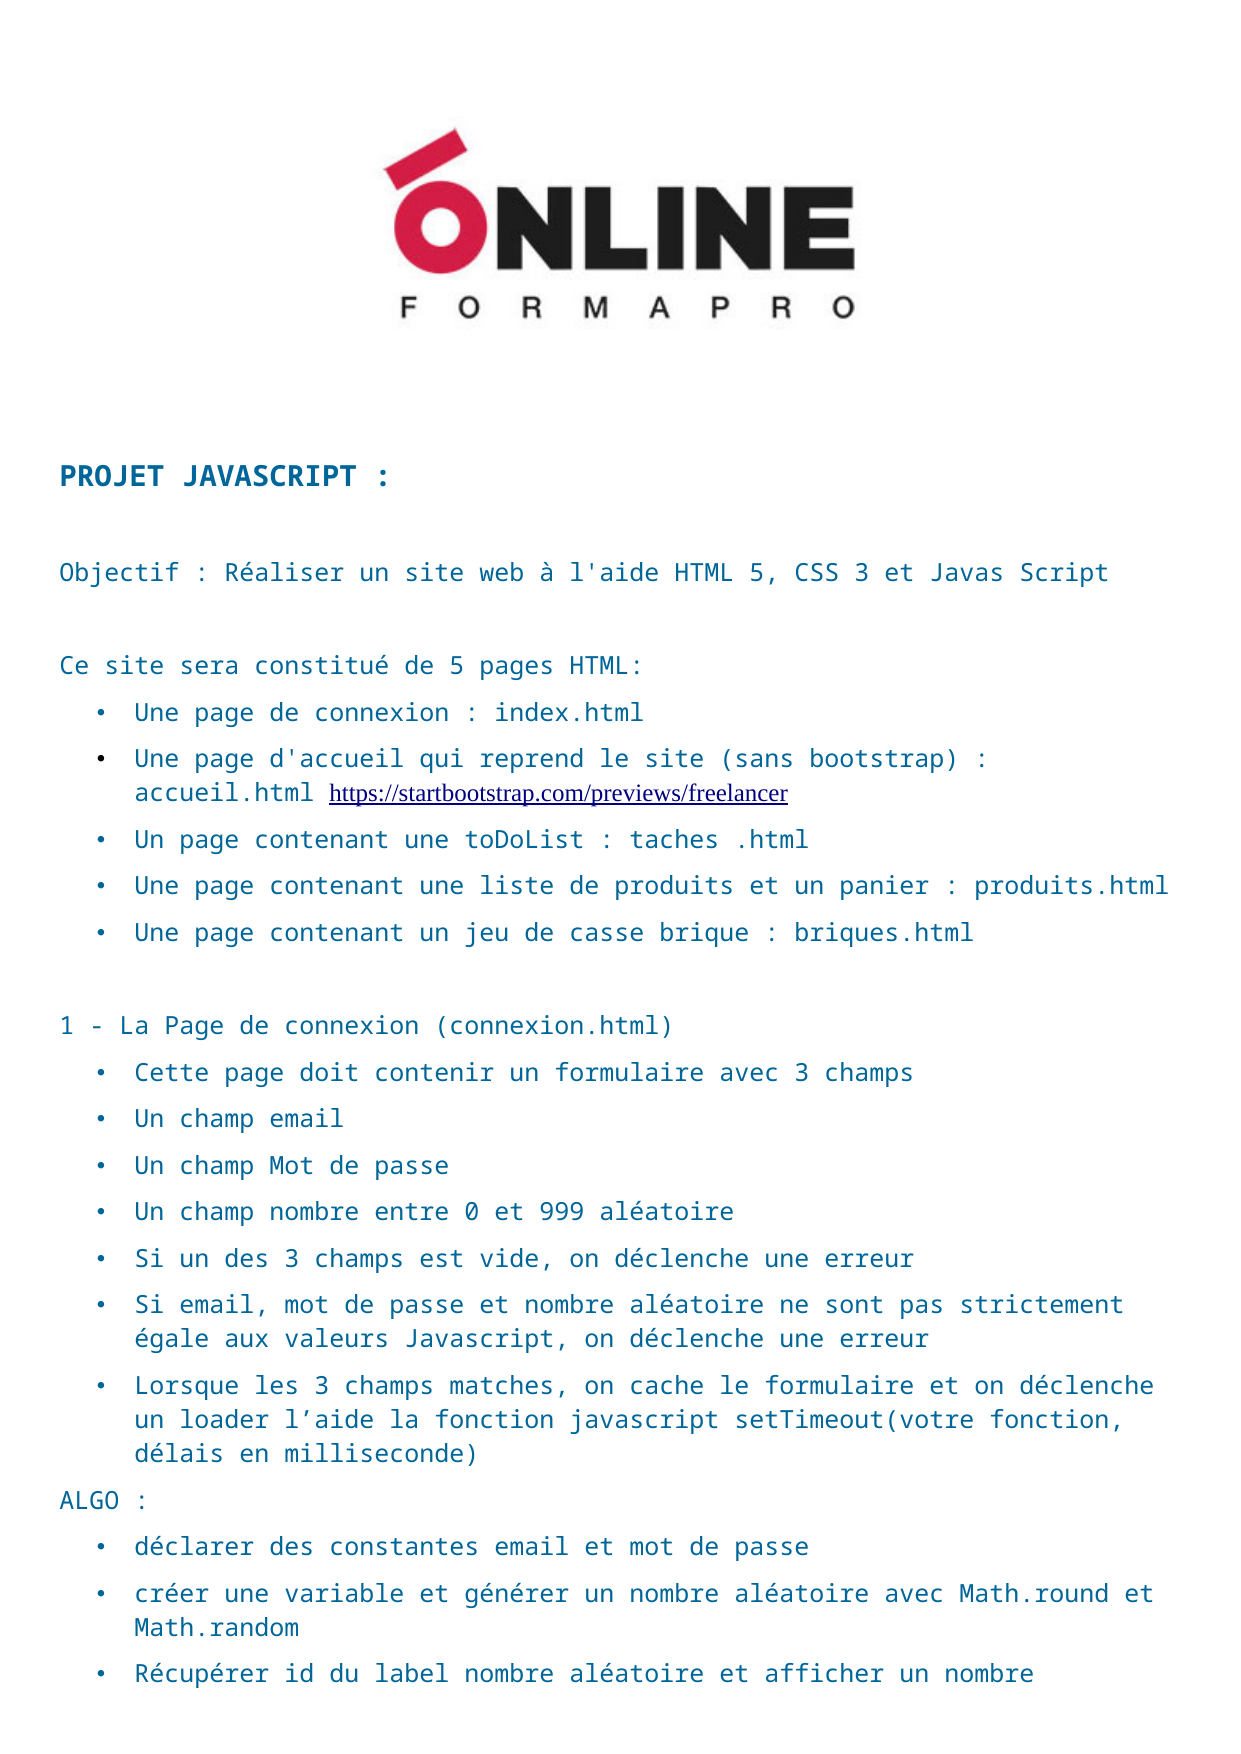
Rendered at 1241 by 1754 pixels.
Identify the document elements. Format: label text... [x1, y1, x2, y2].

list Si email, mot de passe et nombre aléatoire ne sont pas strictement égale aux valeurs Javascript, on déclenche une erreur [97, 1287, 1181, 1355]
list Cette page doit contenir un formulaire avec 3 champs [97, 1054, 1181, 1088]
subtitle PROJET JAVASCRIPT : [59, 456, 1181, 495]
list déclarer des constantes email et mot de passe [97, 1529, 1181, 1563]
list Une page contenant une liste de produits et un panier : produits.html [97, 868, 1181, 902]
list Si un des 3 champs est vide, on déclenche une erreur [97, 1240, 1181, 1274]
text 1 - La Page de connexion (connexion.html) [59, 1008, 1181, 1042]
text ALGO : [59, 1482, 1181, 1516]
list Un champ Mot de passe [97, 1147, 1181, 1181]
list Un page contenant une toDoList : taches .html [97, 821, 1181, 855]
list Un champ email [97, 1101, 1181, 1135]
text Ce site sera constitué de 5 pages HTML: [59, 648, 1181, 682]
list Un champ nombre entre 0 et 999 aléatoire [97, 1194, 1181, 1228]
list Récupérer id du label nombre aléatoire et afficher un nombre [97, 1656, 1181, 1690]
list Une page d'accueil qui reprend le site (sans bootstrap) : accueil.html https://startbootstrap.com/previews/freelancer [97, 741, 1181, 809]
list Lorsque les 3 champs matches, on cache le formulaire et on déclenche un loader l’aide la fonction javascript setTimeout(votre fonction, délais en milliseconde) [97, 1368, 1181, 1470]
list Une page de connexion : index.html [97, 694, 1181, 728]
text Objectif : Réaliser un site web à l'aide HTML 5, CSS 3 et Javas Script [59, 554, 1181, 588]
list Une page contenant un jeu de casse brique : briques.html [97, 914, 1181, 948]
list créer une variable et générer un nombre aléatoire avec Math.round et Math.random [97, 1575, 1181, 1643]
